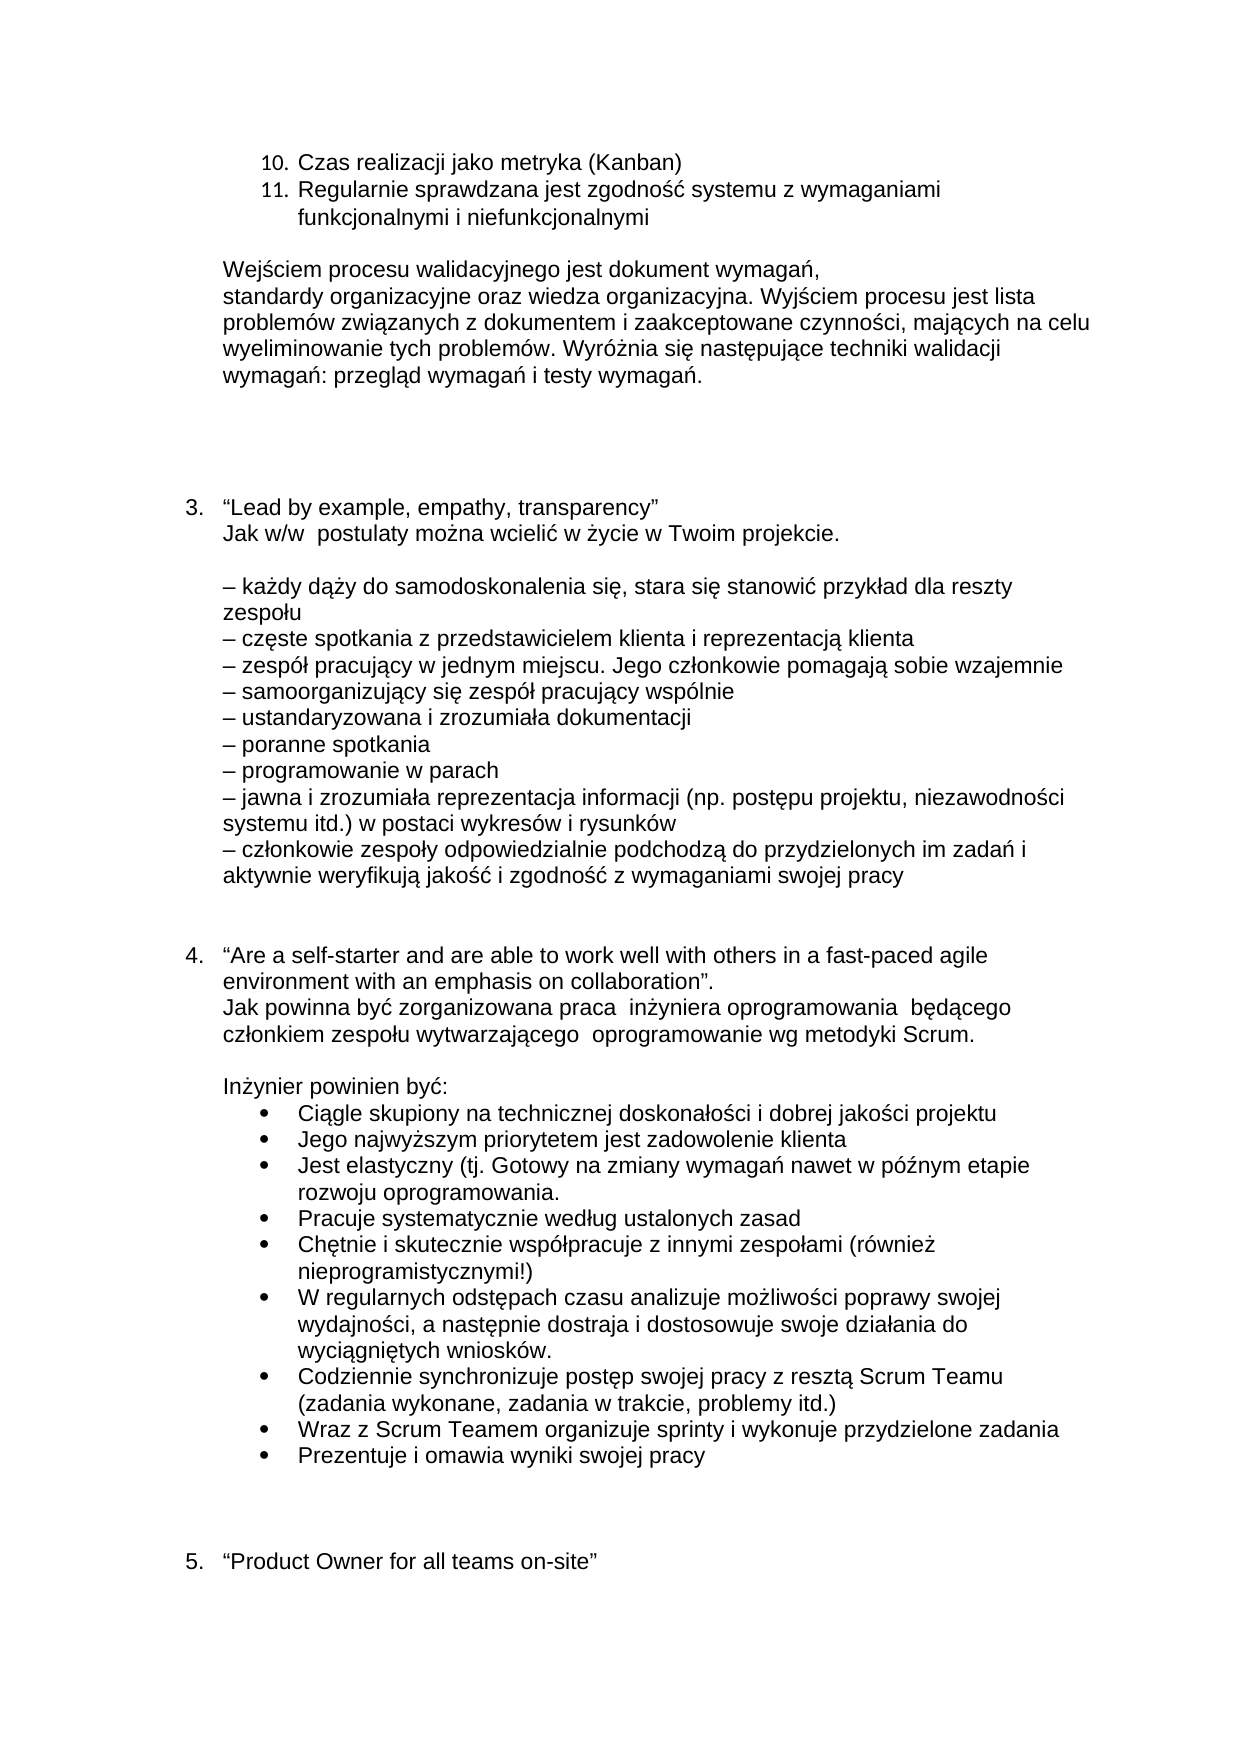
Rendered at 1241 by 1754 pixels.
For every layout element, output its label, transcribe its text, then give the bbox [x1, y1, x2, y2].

text standardy organizacyjne oraz wiedza organizacyjna. Wyjściem procesu jest lista [223, 283, 1093, 309]
list – każdy dąży do samodoskonalenia się, stara się stanowić przykład dla reszty zespołu [223, 573, 1093, 625]
list Codziennie synchronizuje postęp swojej pracy z resztą Scrum Teamu (zadania wykonane, zadania w trakcie, problemy itd.) [260, 1363, 1093, 1416]
list Regularnie sprawdzana jest zgodność systemu z wymaganiami funkcjonalnymi i niefunkcjonalnymi [260, 176, 1093, 230]
list Wraz z Scrum Teamem organizuje sprinty i wykonuje przydzielone zadania [260, 1416, 1093, 1442]
list – częste spotkania z przedstawicielem klienta i reprezentacją klienta [223, 625, 1093, 652]
list Ciągle skupiony na technicznej doskonałości i dobrej jakości projektu [260, 1100, 1093, 1126]
list “Lead by example, empathy, transparency” [185, 493, 1093, 520]
list “Product Owner for all teams on-site” [185, 1548, 1093, 1574]
list – poranne spotkania [223, 731, 1093, 757]
text Wejściem procesu walidacyjnego jest dokument wymagań, [223, 256, 1093, 283]
list Pracuje systematycznie według ustalonych zasad [260, 1205, 1093, 1231]
list – programowanie w parach [223, 757, 1093, 783]
list – samoorganizujący się zespół pracujący wspólnie [223, 678, 1093, 704]
text problemów związanych z dokumentem i zaakceptowane czynności, mających na celu wyeliminowanie tych problemów. Wyróżnia się następujące techniki walidacji wymagań: przegląd wymagań i testy wymagań. [223, 309, 1093, 388]
list – zespół pracujący w jednym miejscu. Jego członkowie pomagają sobie wzajemnie [223, 652, 1093, 678]
list Jak powinna być zorganizowana praca inżyniera oprogramowania będącego członkiem zespołu wytwarzającego oprogramowanie wg metodyki Scrum. [223, 994, 1093, 1047]
list – ustandaryzowana i zrozumiała dokumentacji [223, 704, 1093, 731]
list – jawna i zrozumiała reprezentacja informacji (np. postępu projektu, niezawodności systemu itd.) w postaci wykresów i rysunków [223, 783, 1093, 836]
list Inżynier powinien być: [223, 1073, 1093, 1100]
list “Are a self-starter and are able to work well with others in a fast-paced agile environment with an emphasis on collaboration”. [185, 942, 1093, 994]
list Prezentuje i omawia wyniki swojej pracy [260, 1442, 1093, 1469]
list Chętnie i skutecznie współpracuje z innymi zespołami (również nieprogramistycznymi!) [260, 1231, 1093, 1284]
list Jak w/w postulaty można wcielić w życie w Twoim projekcie. [223, 520, 1093, 546]
list Czas realizacji jako metryka (Kanban) [260, 148, 1093, 176]
list Jego najwyższym priorytetem jest zadowolenie klienta [260, 1126, 1093, 1152]
list – członkowie zespoły odpowiedzialnie podchodzą do przydzielonych im zadań i aktywnie weryfikują jakość i zgodność z wymaganiami swojej pracy [223, 836, 1093, 889]
list W regularnych odstępach czasu analizuje możliwości poprawy swojej wydajności, a następnie dostraja i dostosowuje swoje działania do wyciągniętych wniosków. [260, 1284, 1093, 1363]
list Jest elastyczny (tj. Gotowy na zmiany wymagań nawet w późnym etapie rozwoju oprogramowania. [260, 1152, 1093, 1205]
